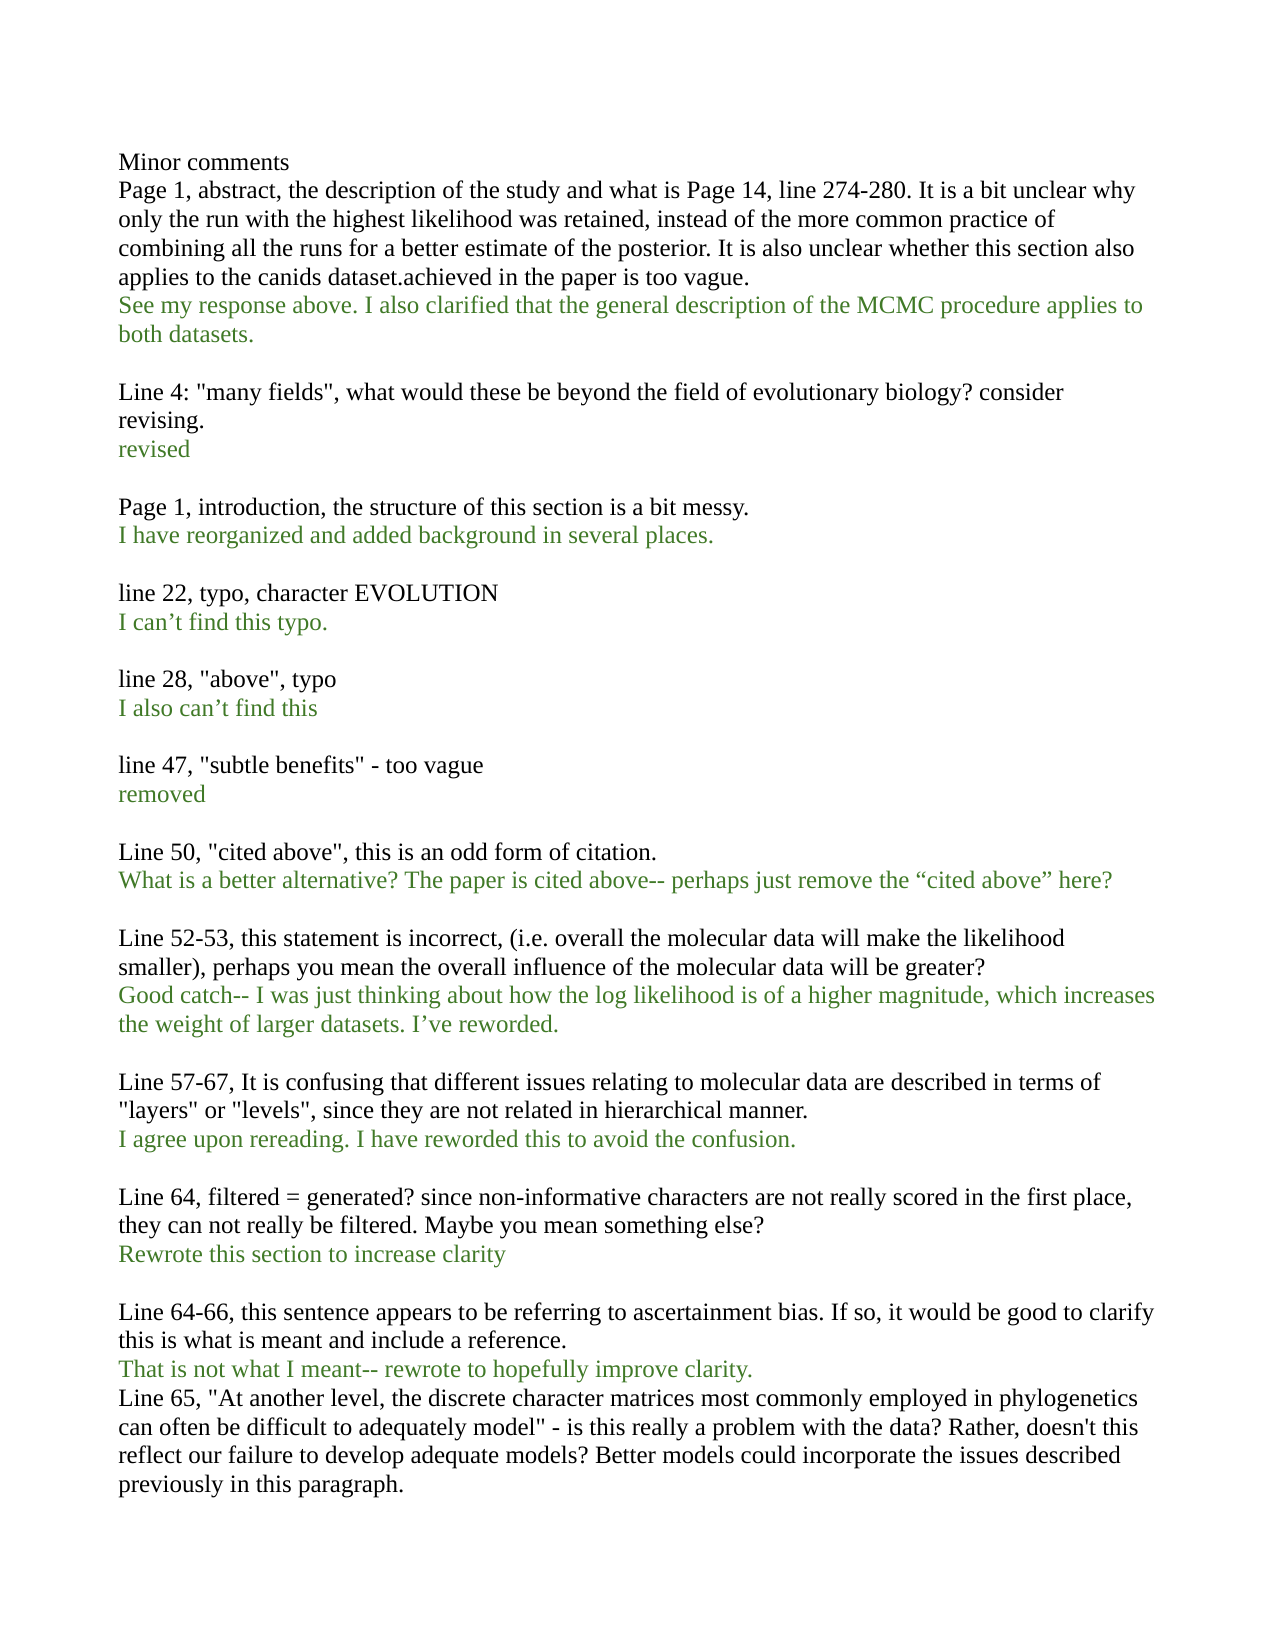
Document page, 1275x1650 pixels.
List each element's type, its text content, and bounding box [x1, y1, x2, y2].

text I also can’t find this [118, 693, 1157, 722]
text Line 52-53, this statement is incorrect, (i.e. overall the molecular data will make the likelihood smaller), perhaps you mean the overall influence of the molecular data will be greater? [118, 923, 1157, 981]
text removed [118, 779, 1157, 808]
text That is not what I meant-- rewrote to hopefully improve clarity. [118, 1354, 1157, 1383]
text Line 50, "cited above", this is an odd form of citation. [118, 837, 1157, 866]
text line 47, "subtle benefits" - too vague [118, 751, 1157, 779]
text Page 1, abstract, the description of the study and what is Page 14, line 274-280. It is a bit unclear why only the run with the highest likelihood was retained, instead of the more common practice of combining all the runs for a better estimate of the posterior. It is also unclear whether this section also applies to the canids dataset.achieved in the paper is too vague. [118, 176, 1157, 291]
text Line 64, filtered = generated? since non-informative characters are not really scored in the first place, they can not really be filtered. Maybe you mean something else? [118, 1182, 1157, 1239]
text Rewrote this section to increase clarity [118, 1239, 1157, 1268]
text line 28, "above", typo [118, 664, 1157, 693]
text I agree upon rereading. I have reworded this to avoid the confusion. [118, 1124, 1157, 1153]
text revised [118, 434, 1157, 463]
text Line 4: "many fields", what would these be beyond the field of evolutionary biology? consider revising. [118, 377, 1157, 434]
text Line 64-66, this sentence appears to be referring to ascertainment bias. If so, it would be good to clarify this is what is meant and include a reference. [118, 1297, 1157, 1354]
text Line 65, "At another level, the discrete character matrices most commonly employed in phylogenetics can often be difficult to adequately model" - is this really a problem with the data? Rather, doesn't this reflect our failure to develop adequate models? Better models could incorporate the issues described previously in this paragraph. [118, 1383, 1157, 1498]
text I can’t find this typo. [118, 607, 1157, 636]
text Page 1, introduction, the structure of this section is a bit messy. [118, 492, 1157, 521]
text line 22, typo, character EVOLUTION [118, 578, 1157, 607]
text Good catch-- I was just thinking about how the log likelihood is of a higher magnitude, which increases the weight of larger datasets. I’ve reworded. [118, 981, 1157, 1038]
text Line 57-67, It is confusing that different issues relating to molecular data are described in terms of "layers" or "levels", since they are not related in hierarchical manner. [118, 1067, 1157, 1124]
text Minor comments [118, 147, 1157, 176]
text See my response above. I also clarified that the general description of the MCMC procedure applies to both datasets. [118, 291, 1157, 348]
text What is a better alternative? The paper is cited above-- perhaps just remove the “cited above” here? [118, 866, 1157, 894]
text I have reorganized and added background in several places. [118, 521, 1157, 549]
